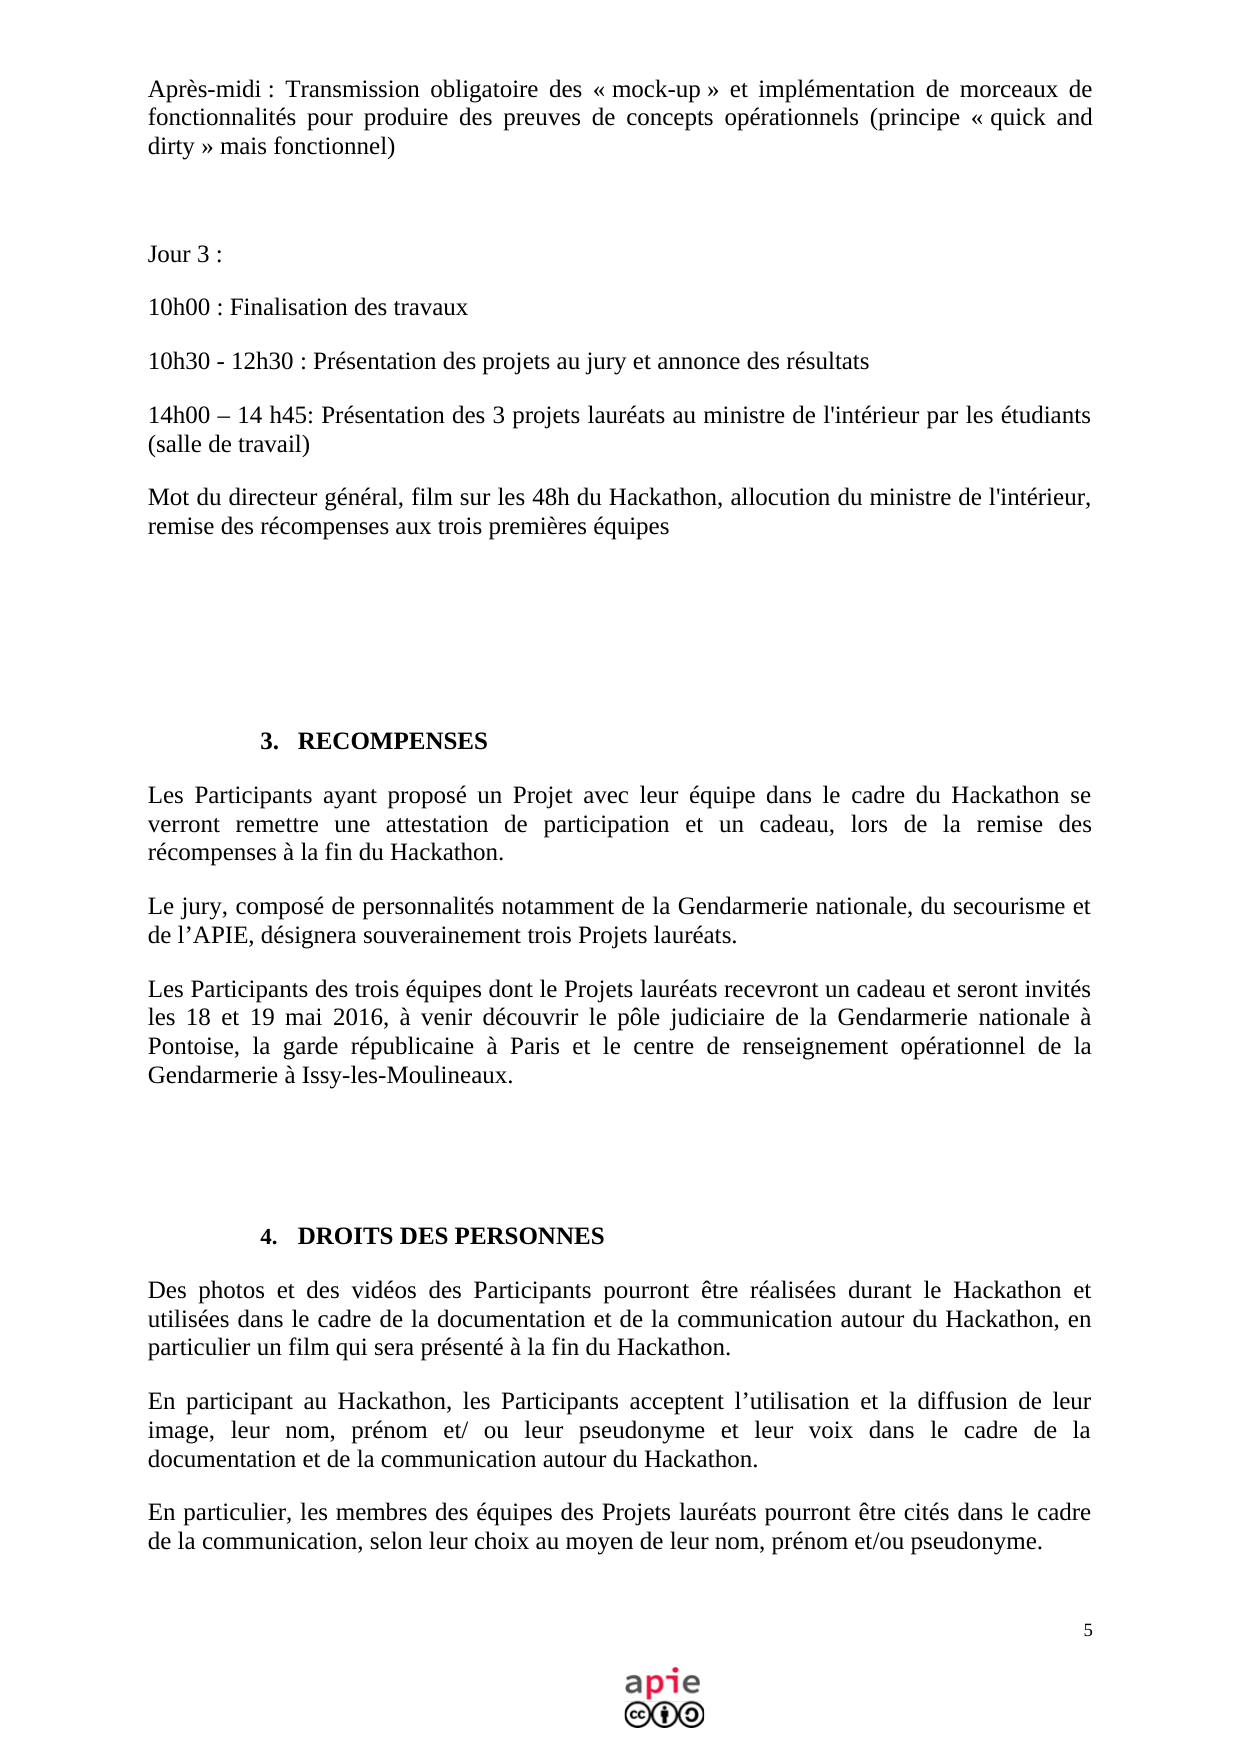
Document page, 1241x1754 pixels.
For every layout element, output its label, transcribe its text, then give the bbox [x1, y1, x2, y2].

text Après-midi : Transmission obligatoire des « mock-up » et implémentation de morceaux de fonctionnalités pour produire des preuves de concepts opérationnels (principe « quick and dirty » mais fonctionnel) [148, 74, 1093, 160]
text Le jury, composé de personnalités notamment de la Gendarmerie nationale, du secourisme et de l’APIE, désignera souverainement trois Projets lauréats. [148, 891, 1093, 949]
text Des photos et des vidéos des Participants pourront être réalisées durant le Hackathon et utilisées dans le cadre de la documentation et de la communication autour du Hackathon, en particulier un film qui sera présenté à la fin du Hackathon. [148, 1275, 1093, 1361]
text En particulier, les membres des équipes des Projets lauréats pourront être cités dans le cadre de la communication, selon leur choix au moyen de leur nom, prénom et/ou pseudonyme. [148, 1497, 1093, 1555]
text En participant au Hackathon, les Participants acceptent l’utilisation et la diffusion de leur image, leur nom, prénom et/ ou leur pseudonyme et leur voix dans le cadre de la documentation et de la communication autour du Hackathon. [148, 1386, 1093, 1472]
text Mot du directeur général, film sur les 48h du Hackathon, allocution du ministre de l'intérieur, remise des récompenses aux trois premières équipes [148, 482, 1093, 540]
text 10h00 : Finalisation des travaux [148, 292, 1093, 321]
text 10h30 - 12h30 : Présentation des projets au jury et annonce des résultats [148, 346, 1093, 375]
text Jour 3 : [148, 239, 1093, 267]
list DROITS DES PERSONNES [260, 1221, 1093, 1250]
list RECOMPENSES [260, 726, 1093, 755]
text Les Participants ayant proposé un Projet avec leur équipe dans le cadre du Hackathon se verront remettre une attestation de participation et un cadeau, lors de la remise des récompenses à la fin du Hackathon. [148, 780, 1093, 866]
picture [624, 1665, 705, 1728]
text 14h00 – 14 h45: Présentation des 3 projets lauréats au ministre de l'intérieur par les étudiants (salle de travail) [148, 400, 1093, 457]
text Les Participants des trois équipes dont le Projets lauréats recevront un cadeau et seront invités les 18 et 19 mai 2016, à venir découvrir le pôle judiciaire de la Gendarmerie nationale à Pontoise, la garde républicaine à Paris et le centre de renseignement opérationnel de la Gendarmerie à Issy-les-Moulineaux. [148, 974, 1093, 1089]
